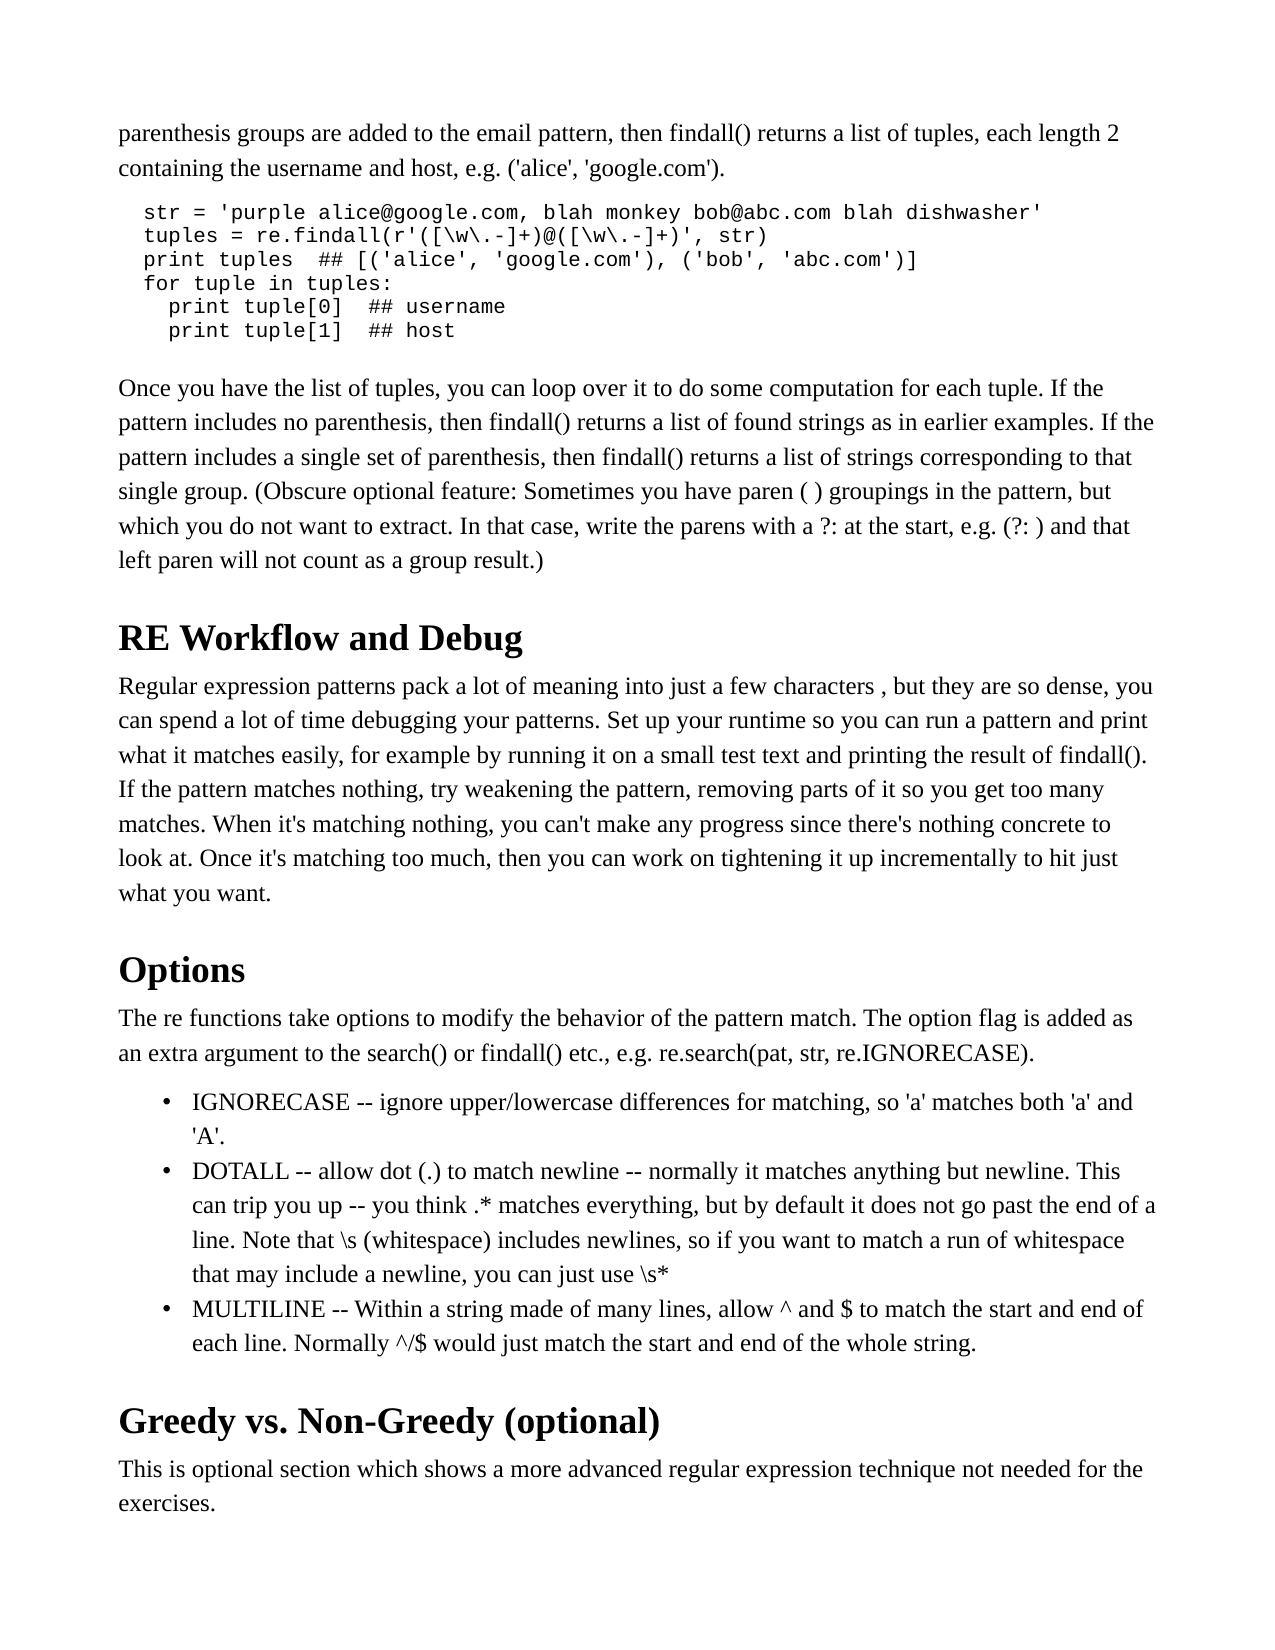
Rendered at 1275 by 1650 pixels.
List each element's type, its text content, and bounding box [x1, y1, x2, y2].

list DOTALL -- allow dot (.) to match newline -- normally it matches anything but newline. This can trip you up -- you think .* matches everything, but by default it does not go past the end of a line. Note that \s (whitespace) includes newlines, so if you want to match a run of whitespace that may include a newline, you can just use \s* [162, 1156, 1157, 1288]
text print tuples ## [('alice', 'google.com'), ('bob', 'abc.com')] [118, 249, 1157, 273]
subtitle Options [118, 948, 1157, 991]
subtitle RE Workflow and Debug [118, 615, 1157, 658]
text print tuple[0] ## username [118, 296, 1157, 320]
subtitle Greedy vs. Non-Greedy (optional) [118, 1398, 1157, 1441]
text for tuple in tuples: [118, 273, 1157, 296]
list MULTILINE -- Within a string made of many lines, allow ^ and $ to match the start and end of each line. Normally ^/$ would just match the start and end of the whole string. [162, 1294, 1157, 1357]
text This is optional section which shows a more advanced regular expression technique not needed for the exercises. [118, 1454, 1157, 1517]
text str = 'purple alice@google.com, blah monkey bob@abc.com blah dishwasher' [118, 202, 1157, 225]
list IGNORECASE -- ignore upper/lowercase differences for matching, so 'a' matches both 'a' and 'A'. [162, 1087, 1157, 1150]
text The re functions take options to modify the behavior of the pattern match. The option flag is added as an extra argument to the search() or findall() etc., e.g. re.search(pat, str, re.IGNORECASE). [118, 1003, 1157, 1067]
text print tuple[1] ## host [118, 320, 1157, 343]
text tuples = re.findall(r'([\w\.-]+)@([\w\.-]+)', str) [118, 225, 1157, 249]
text parenthesis groups are added to the email pattern, then findall() returns a list of tuples, each length 2 containing the username and host, e.g. ('alice', 'google.com'). [118, 118, 1157, 181]
text Regular expression patterns pack a lot of meaning into just a few characters , but they are so dense, you can spend a lot of time debugging your patterns. Set up your runtime so you can run a pattern and print what it matches easily, for example by running it on a small test text and printing the result of findall(). If the pattern matches nothing, try weakening the pattern, removing parts of it so you get too many matches. When it's matching nothing, you can't make any progress since there's nothing concrete to look at. Once it's matching too much, then you can work on tightening it up incrementally to hit just what you want. [118, 671, 1157, 907]
text Once you have the list of tuples, you can loop over it to do some computation for each tuple. If the pattern includes no parenthesis, then findall() returns a list of found strings as in earlier examples. If the pattern includes a single set of parenthesis, then findall() returns a list of strings corresponding to that single group. (Obscure optional feature: Sometimes you have paren ( ) groupings in the pattern, but which you do not want to extract. In that case, write the parens with a ?: at the start, e.g. (?: ) and that left paren will not count as a group result.) [118, 373, 1157, 574]
